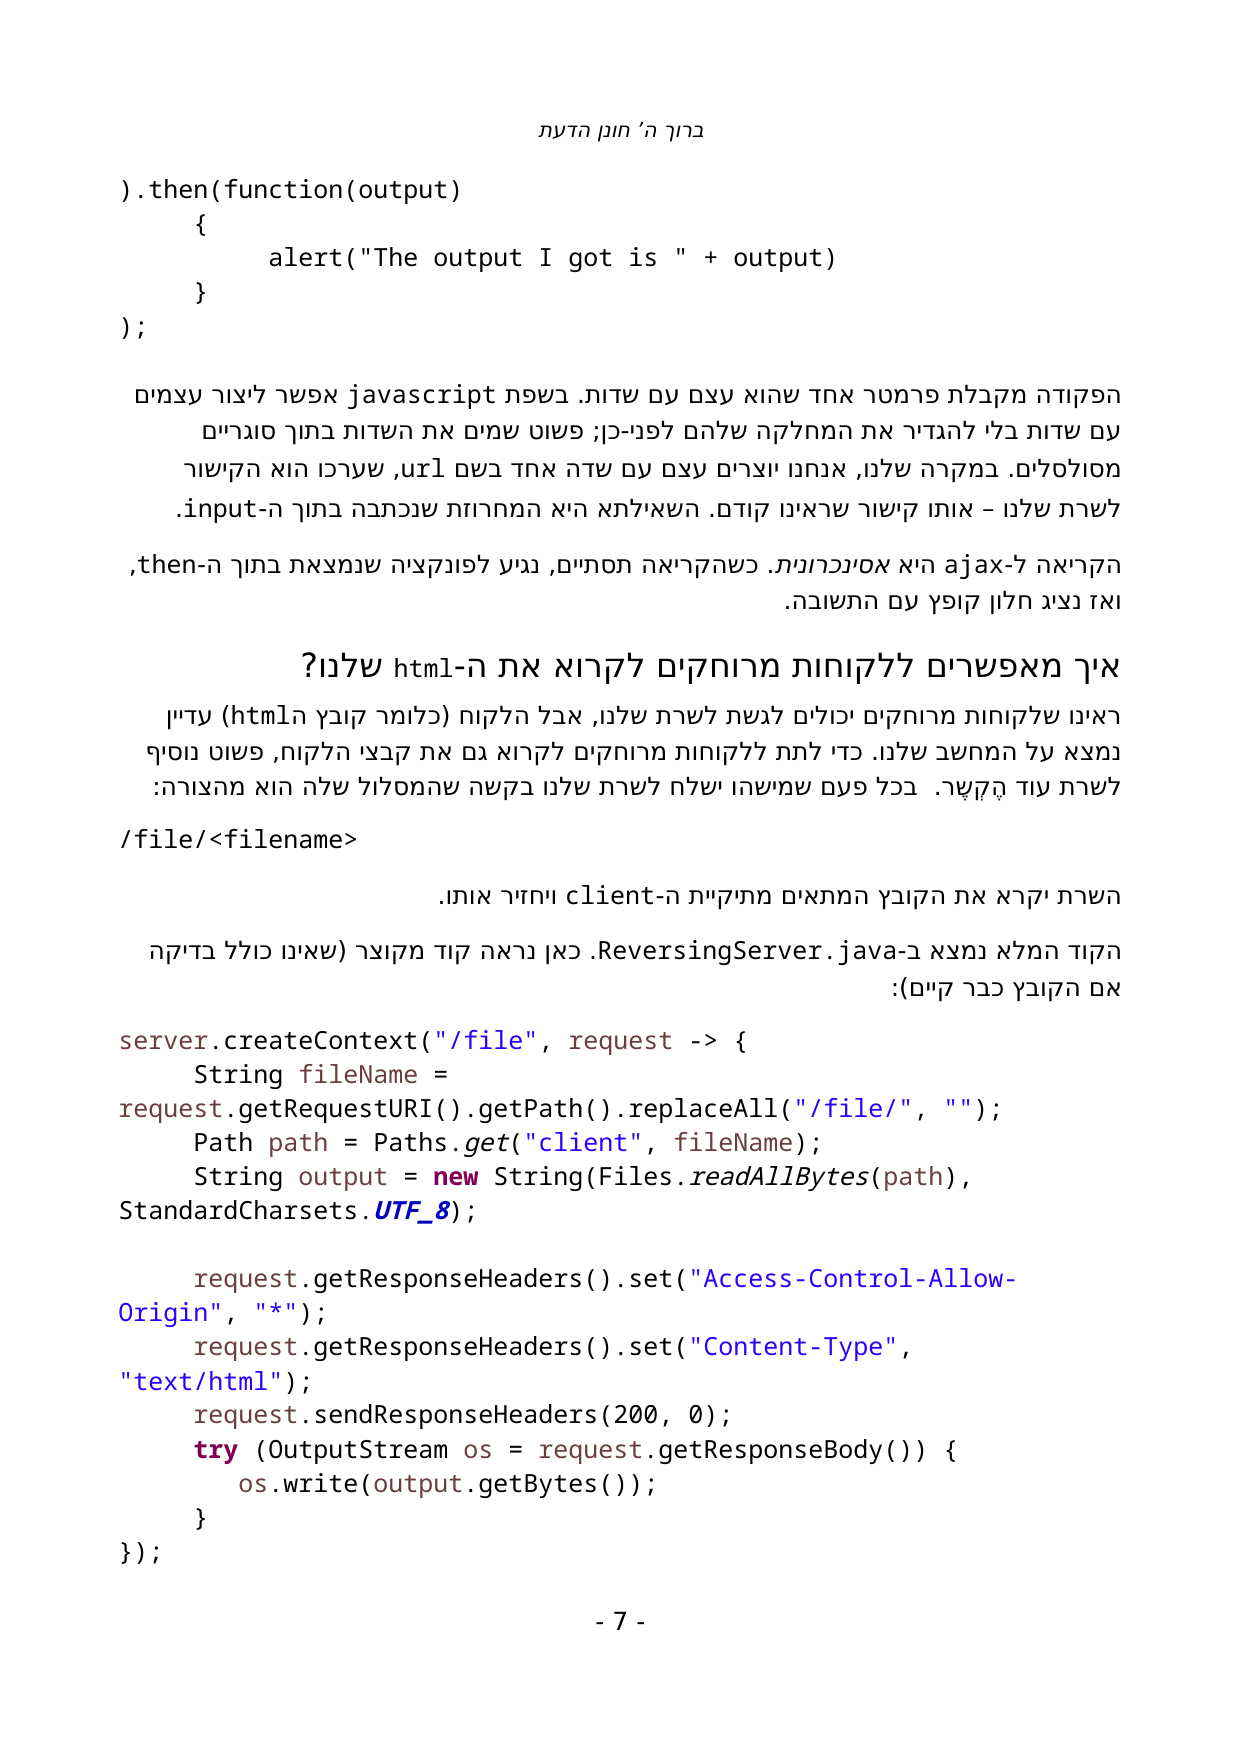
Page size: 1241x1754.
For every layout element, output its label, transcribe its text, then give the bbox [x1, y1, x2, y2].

text הקריאה ל-ajax היא אסינכרונית. כשהקריאה תסתיים, נגיע לפונקציה שנמצאת בתוך ה-then, ואז נציג חלון קופץ עם התשובה. [118, 546, 1122, 616]
text } [118, 1499, 1122, 1533]
text }); [118, 1533, 1122, 1567]
text /file/<filename> [118, 822, 1122, 856]
text ראינו שלקוחות מרוחקים יכולים לגשת לשרת שלנו, אבל הלקוח (כלומר קובץ הhtml) עדיין נמצא על המחשב שלנו. כדי לתת ללקוחות מרוחקים לקרוא גם את קבצי הלקוח, פשוט נוסיף לשרת עוד הֶקְשֶר. בכל פעם שמישהו ישלח לשרת שלנו בקשה שהמסלול שלה הוא מהצורה: [118, 698, 1122, 802]
text String output = new String(Files.readAllBytes(path), StandardCharsets.UTF_8); [118, 1159, 1122, 1227]
text request.getResponseHeaders().set("Access-Control-Allow-Origin", "*"); [118, 1261, 1122, 1329]
text ).then(function(output) [118, 172, 1122, 206]
text Path path = Paths.get("client", fileName); [118, 1125, 1122, 1159]
text הקוד המלא נמצא ב-ReversingServer.java. כאן נראה קוד מקוצר (שאינו כולל בדיקה אם הקובץ כבר קיים): [118, 933, 1122, 1002]
text הפקודה מקבלת פרמטר אחד שהוא עצם עם שדות. בשפת javascript אפשר ליצור עצמים עם שדות בלי להגדיר את המחלקה שלהם לפני-כן; פשוט שמים את השדות בתוך סוגריים מסולסלים. במקרה שלנו, אנחנו יוצרים עצם עם שדה אחד בשם url, שערכו הוא הקישור לשרת שלנו – אותו קישור שראינו קודם. השאילתא היא המחרוזת שנכתבה בתוך ה-input. [118, 376, 1122, 525]
text ); [118, 308, 1122, 342]
text request.getResponseHeaders().set("Content-Type", "text/html"); [118, 1329, 1122, 1397]
text alert("The output I got is " + output) [118, 240, 1122, 274]
text server.createContext("/file", request -> { [118, 1022, 1122, 1057]
subtitle איך מאפשרים ללקוחות מרוחקים לקרוא את ה-html שלנו? [118, 646, 1122, 685]
text { [118, 206, 1122, 240]
text String fileName = request.getRequestURI().getPath().replaceAll("/file/", ""); [118, 1057, 1122, 1125]
text } [118, 274, 1122, 308]
text השרת יקרא את הקובץ המתאים מתיקיית ה-client ויחזיר אותו. [118, 878, 1122, 912]
text request.sendResponseHeaders(200, 0); [118, 1397, 1122, 1431]
text os.write(output.getBytes()); [118, 1465, 1122, 1499]
text try (OutputStream os = request.getResponseBody()) { [118, 1431, 1122, 1465]
